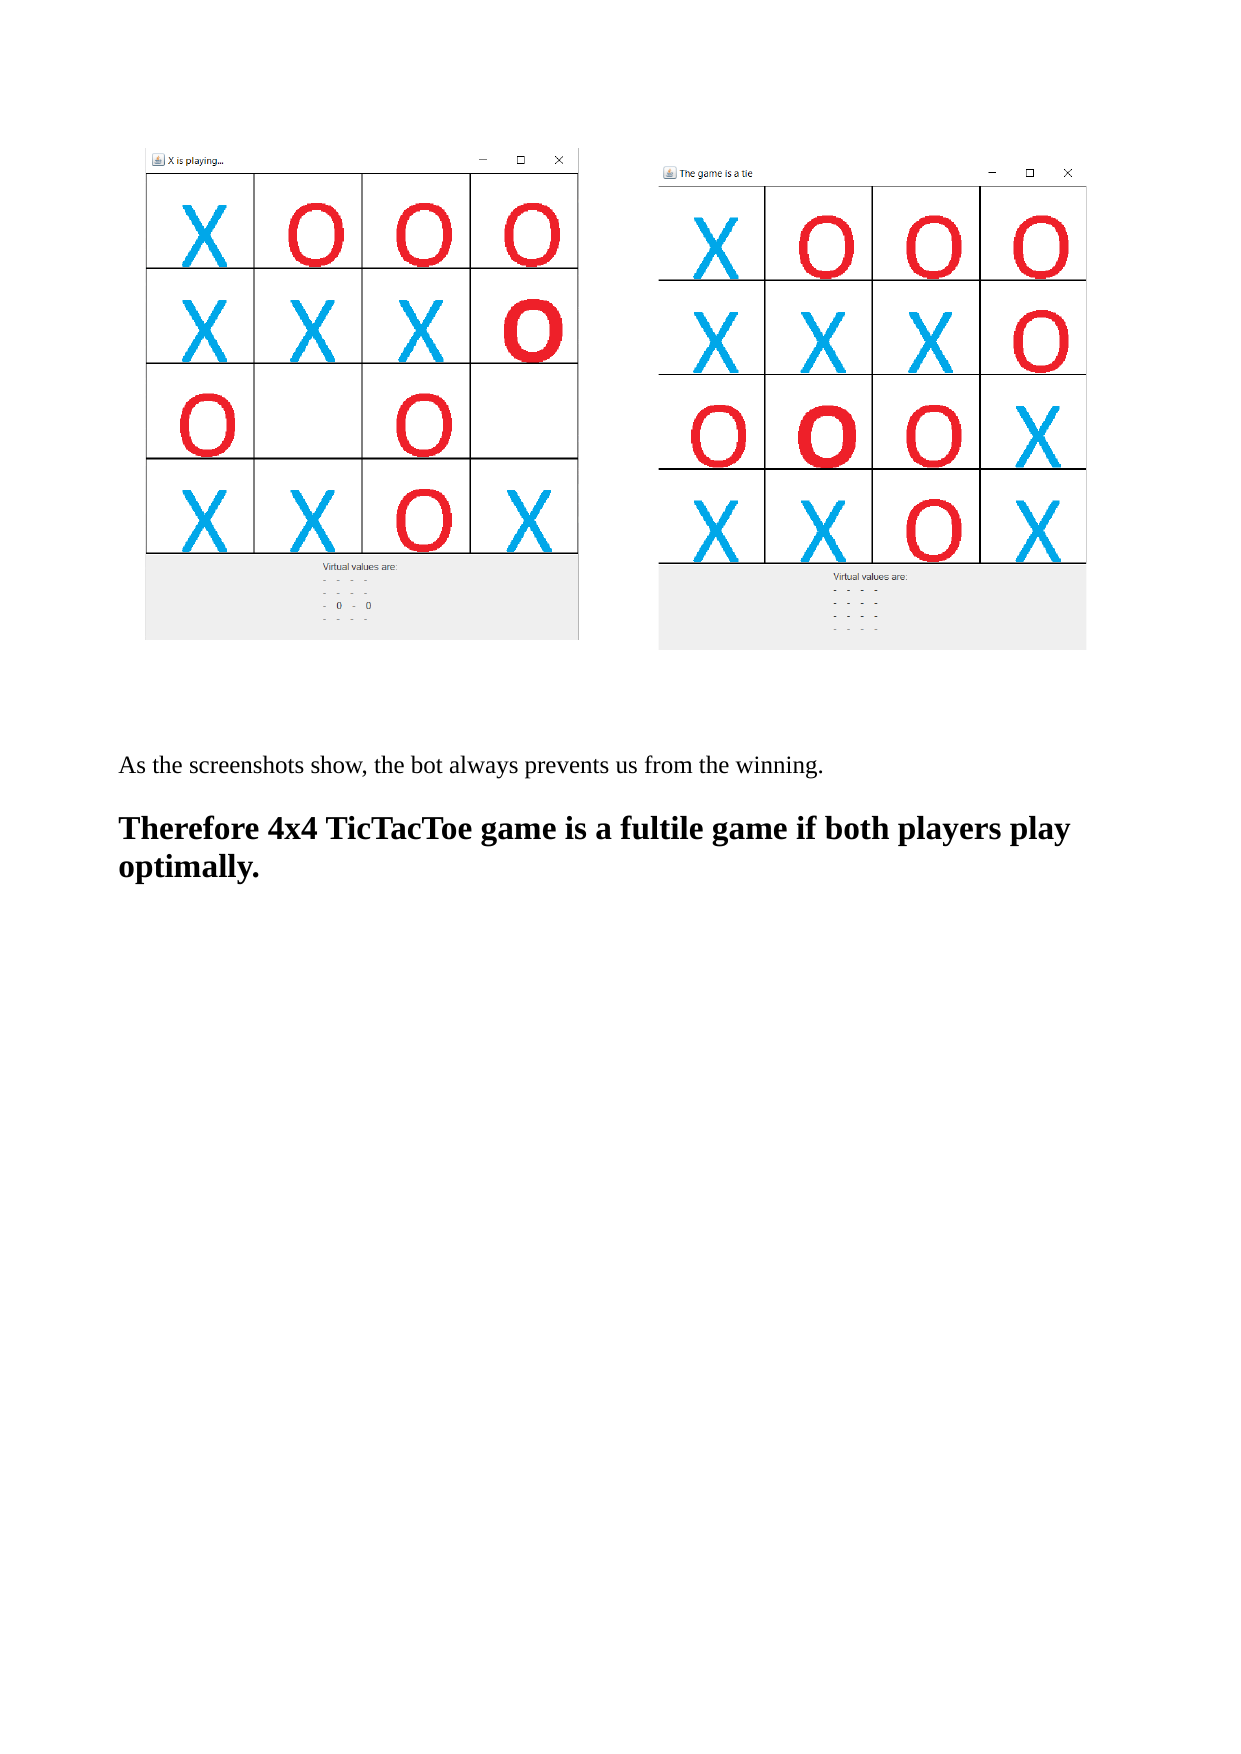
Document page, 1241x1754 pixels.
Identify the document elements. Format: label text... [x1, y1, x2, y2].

picture [145, 148, 579, 640]
picture [658, 161, 1087, 650]
text Therefore 4x4 TicTacToe game is a fultile game if both players play optimally. [118, 808, 1122, 885]
text As the screenshots show, the bot always prevents us from the winning. [118, 751, 1122, 779]
